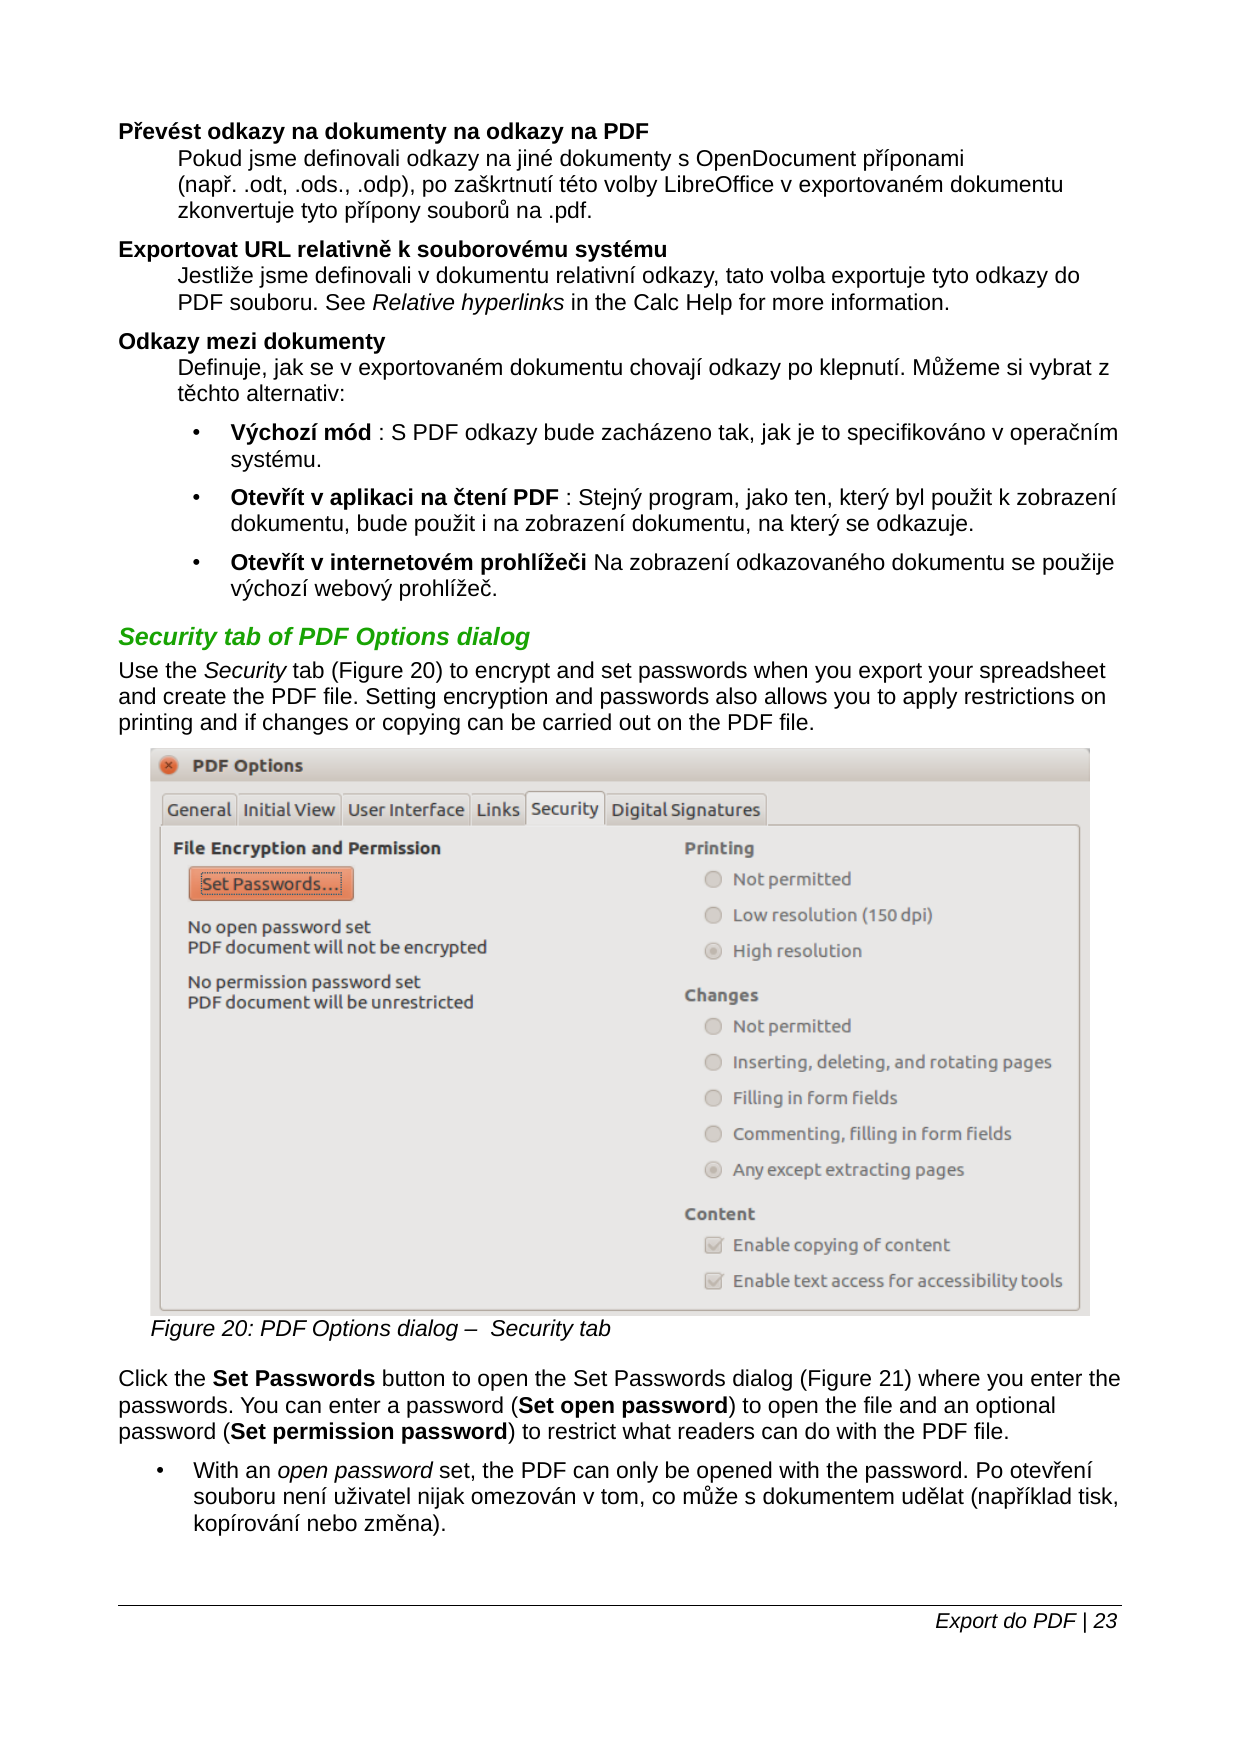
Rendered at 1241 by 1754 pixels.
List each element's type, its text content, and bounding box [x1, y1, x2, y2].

text Pokud jsme definovali odkazy na jiné dokumenty s OpenDocument příponami (např. .odt, .ods., .odp), po zaškrtnutí této volby LibreOffice v exportovaném dokumentu zkonvertuje tyto přípony souborů na .pdf. [177, 144, 1122, 223]
picture [150, 748, 1090, 1316]
list Otevřít v internetovém prohlížeči Na zobrazení odkazovaného dokumentu se použije výchozí webový prohlížeč. [192, 548, 1122, 601]
text Definuje, jak se v exportovaném dokumentu chovají odkazy po klepnutí. Můžeme si vybrat z těchto alternativ: [177, 354, 1122, 407]
text Odkazy mezi dokumenty [118, 328, 1122, 354]
subtitle Security tab of PDF Options dialog [118, 622, 1122, 651]
text Jestliže jsme definovali v dokumentu relativní odkazy, tato volba exportuje tyto odkazy do PDF souboru. See Relative hyperlinks in the Calc Help for more information. [177, 262, 1122, 315]
text Figure 20: PDF Options dialog – Security tab [150, 1316, 1090, 1341]
text Click the Set Passwords button to open the Set Passwords dialog (Figure 21) where you enter the passwords. You can enter a password (Set open password) to open the file and an optional password (Set permission password) to restrict what readers can do with the PDF file. [118, 1365, 1122, 1444]
text Use the Security tab (Figure 20) to encrypt and set passwords when you export your spreadsheet and create the PDF file. Setting encryption and passwords also allows you to apply restrictions on printing and if changes or copying can be carried out on the PDF file. [118, 657, 1122, 736]
list Výchozí mód : S PDF odkazy bude zacházeno tak, jak je to specifikováno v operačním systému. [192, 419, 1122, 472]
text Převést odkazy na dokumenty na odkazy na PDF [118, 118, 1122, 144]
list Otevřít v aplikaci na čtení PDF : Stejný program, jako ten, který byl použit k zobrazení dokumentu, bude použit i na zobrazení dokumentu, na který se odkazuje. [192, 484, 1122, 537]
text Exportovat URL relativně k souborovému systému [118, 236, 1122, 262]
list With an open password set, the PDF can only be opened with the password. Po otevření souboru není uživatel nijak omezován v tom, co může s dokumentem udělat (například tisk, kopírování nebo změna). [156, 1457, 1122, 1536]
